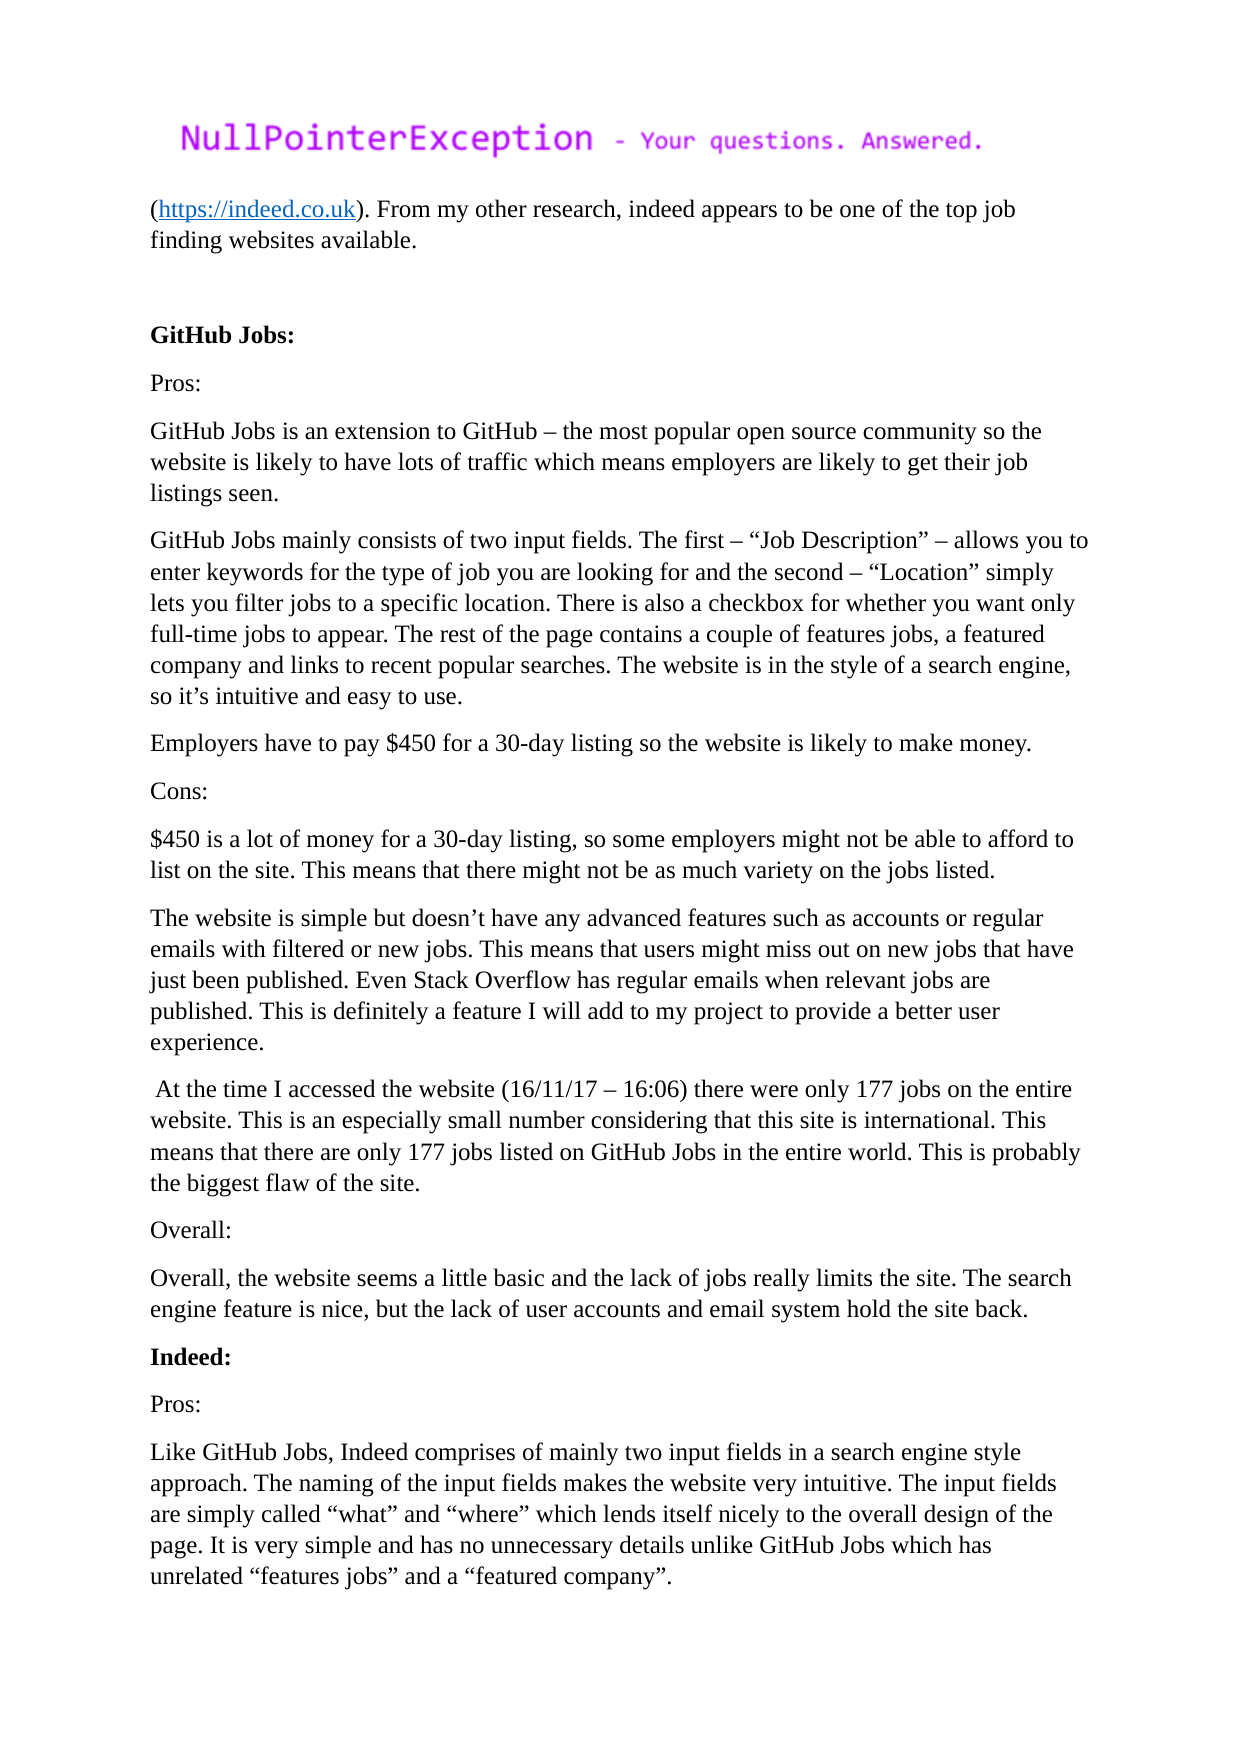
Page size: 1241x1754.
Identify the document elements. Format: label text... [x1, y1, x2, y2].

text GitHub Jobs is an extension to GitHub – the most popular open source community so the website is likely to have lots of traffic which means employers are likely to get their job listings seen. [150, 416, 1090, 507]
text Pros: [150, 368, 1090, 397]
text Cons: [150, 776, 1090, 805]
text GitHub Jobs: [150, 320, 1090, 349]
text Overall, the website seems a little basic and the lack of jobs really limits the site. The search engine feature is nice, but the lack of user accounts and email system hold the site back. [150, 1263, 1090, 1323]
text Overall: [150, 1215, 1090, 1244]
text Pros: [150, 1389, 1090, 1418]
text Employers have to pay $450 for a 30-day listing so the website is likely to make money. [150, 728, 1090, 757]
text (https://indeed.co.uk). From my other research, indeed appears to be one of the top job finding websites available. [150, 194, 1090, 254]
text $450 is a lot of money for a 30-day listing, so some employers might not be able to afford to list on the site. This means that there might not be as much variety on the jobs listed. [150, 824, 1090, 884]
text Like GitHub Jobs, Indeed comprises of mainly two input fields in a search engine style approach. The naming of the input fields makes the website very intuitive. The input fields are simply called “what” and “where” which lends itself nicely to the overall design of the page. It is very simple and has no unnecessary details unlike GitHub Jobs which has unrelated “features jobs” and a “featured company”. [150, 1437, 1090, 1590]
text Indeed: [150, 1342, 1090, 1371]
text The website is simple but doesn’t have any advanced features such as accounts or regular emails with filtered or new jobs. This means that users might miss out on new jobs that have just been published. Even Stack Overflow has regular emails when relevant jobs are published. This is definitely a feature I will add to my project to provide a better user experience. [150, 903, 1090, 1056]
picture [150, 73, 1091, 194]
text GitHub Jobs mainly consists of two input fields. The first – “Job Description” – allows you to enter keywords for the type of job you are looking for and the second – “Location” simply lets you filter jobs to a specific location. There is also a checkbox for whether you want only full-time jobs to appear. The rest of the page contains a couple of features jobs, a featured company and links to recent popular searches. The website is in the style of a search engine, so it’s intuitive and easy to use. [150, 526, 1090, 709]
text At the time I accessed the website (16/11/17 – 16:06) there were only 177 jobs on the entire website. This is an especially small number considering that this site is international. This means that there are only 177 jobs listed on GitHub Jobs in the entire world. This is probably the biggest flaw of the site. [150, 1074, 1090, 1196]
